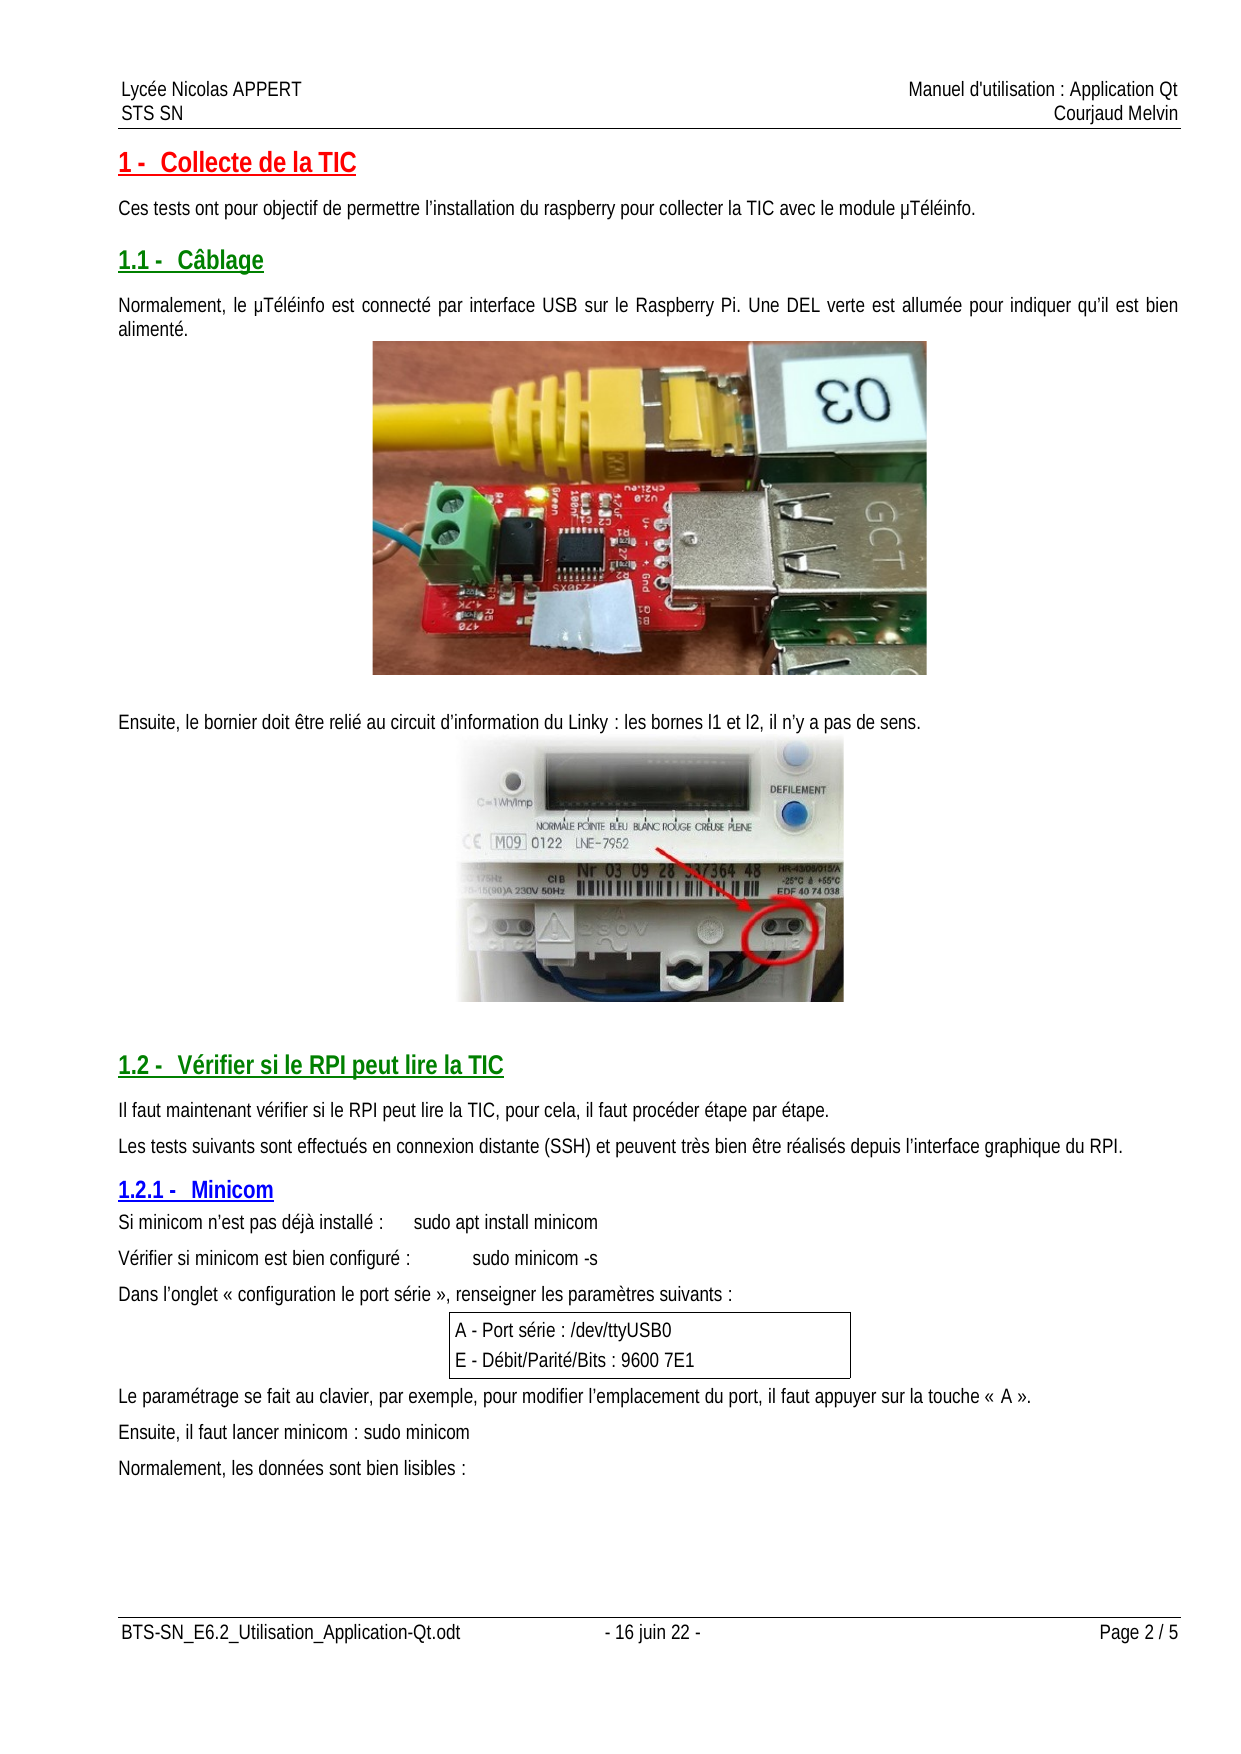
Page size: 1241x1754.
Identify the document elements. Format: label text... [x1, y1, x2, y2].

text Le paramétrage se fait au clavier, par exemple, pour modifier l’emplacement du port, il faut appuyer sur la touche « A ». [118, 1384, 1181, 1408]
text Il faut maintenant vérifier si le RPI peut lire la TIC, pour cela, il faut procéder étape par étape. [118, 1098, 1181, 1122]
text Les tests suivants sont effectués en connexion distante (SSH) et peuvent très bien être réalisés depuis l’interface graphique du RPI. [118, 1134, 1181, 1158]
text Ces tests ont pour objectif de permettre l’installation du raspberry pour collecter la TIC avec le module μTéléinfo. [118, 196, 1181, 220]
text Si minicom n’est pas déjà installé : sudo apt install minicom [118, 1210, 1181, 1234]
subtitle Minicom [118, 1175, 1181, 1204]
text Vérifier si minicom est bien configuré : sudo minicom -s [118, 1246, 1181, 1270]
subtitle Vérifier si le RPI peut lire la TIC [118, 1049, 1181, 1080]
text Ensuite, le bornier doit être relié au circuit d’information du Linky : les bornes l1 et l2, il n’y a pas de sens. [118, 710, 1181, 734]
picture [372, 341, 927, 675]
text Normalement, les données sont bien lisibles : [118, 1455, 1181, 1479]
table_header A - Port série : /dev/ttyUSB0 E - Débit/Parité/Bits : 9600 7E1 [450, 1313, 850, 1378]
text Dans l’onglet « configuration le port série », renseigner les paramètres suivants : [118, 1282, 1181, 1306]
text Ensuite, il faut lancer minicom : sudo minicom [118, 1419, 1181, 1443]
picture [455, 734, 844, 1002]
subtitle Collecte de la TIC [118, 145, 1181, 178]
